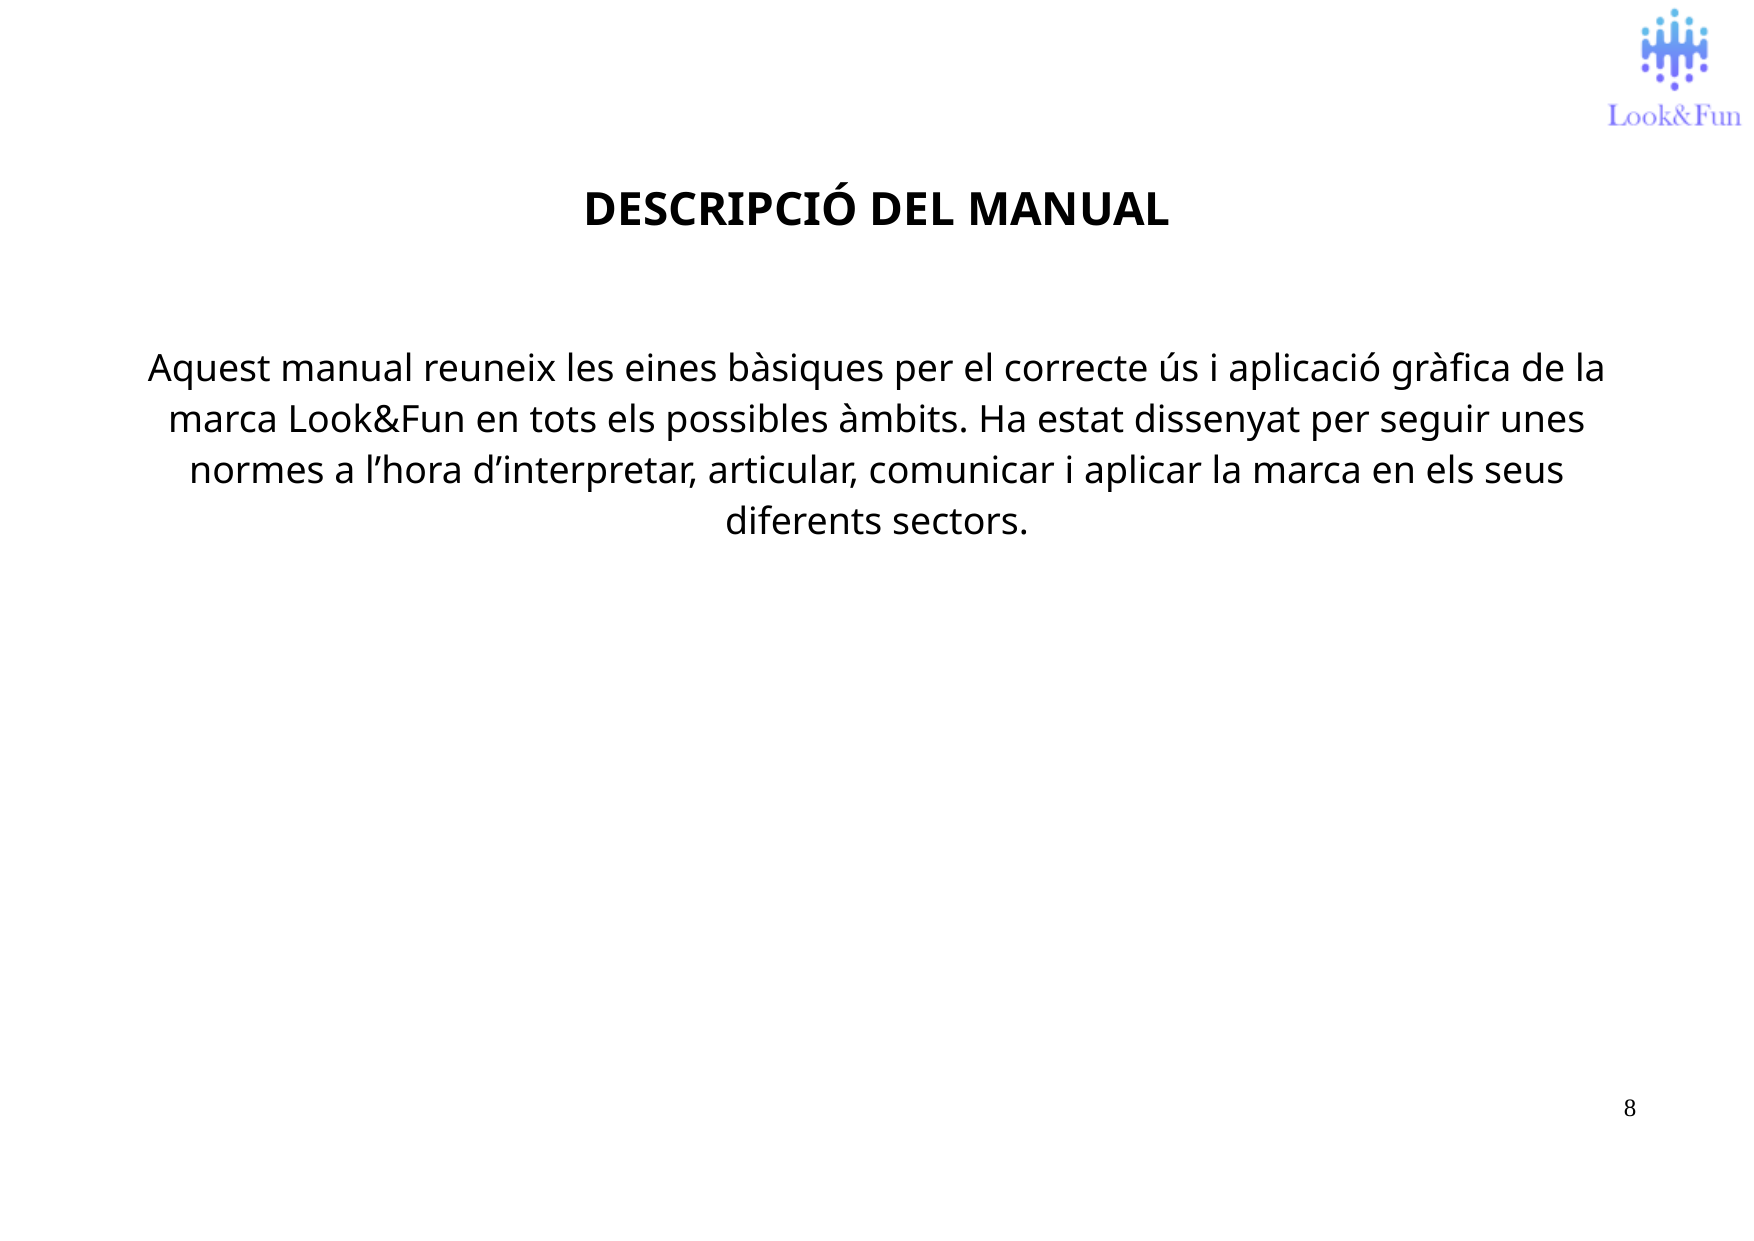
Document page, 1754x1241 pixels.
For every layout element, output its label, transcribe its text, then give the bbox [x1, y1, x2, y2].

picture [1597, 4, 1754, 140]
text DESCRIPCIÓ DEL MANUAL [118, 176, 1636, 239]
text Aquest manual reuneix les eines bàsiques per el correcte ús i aplicació gràfica de la marca Look&Fun en tots els possibles àmbits. Ha estat dissenyat per seguir unes normes a l’hora d’interpretar, articular, comunicar i aplicar la marca en els seus diferents sectors. [118, 341, 1636, 545]
